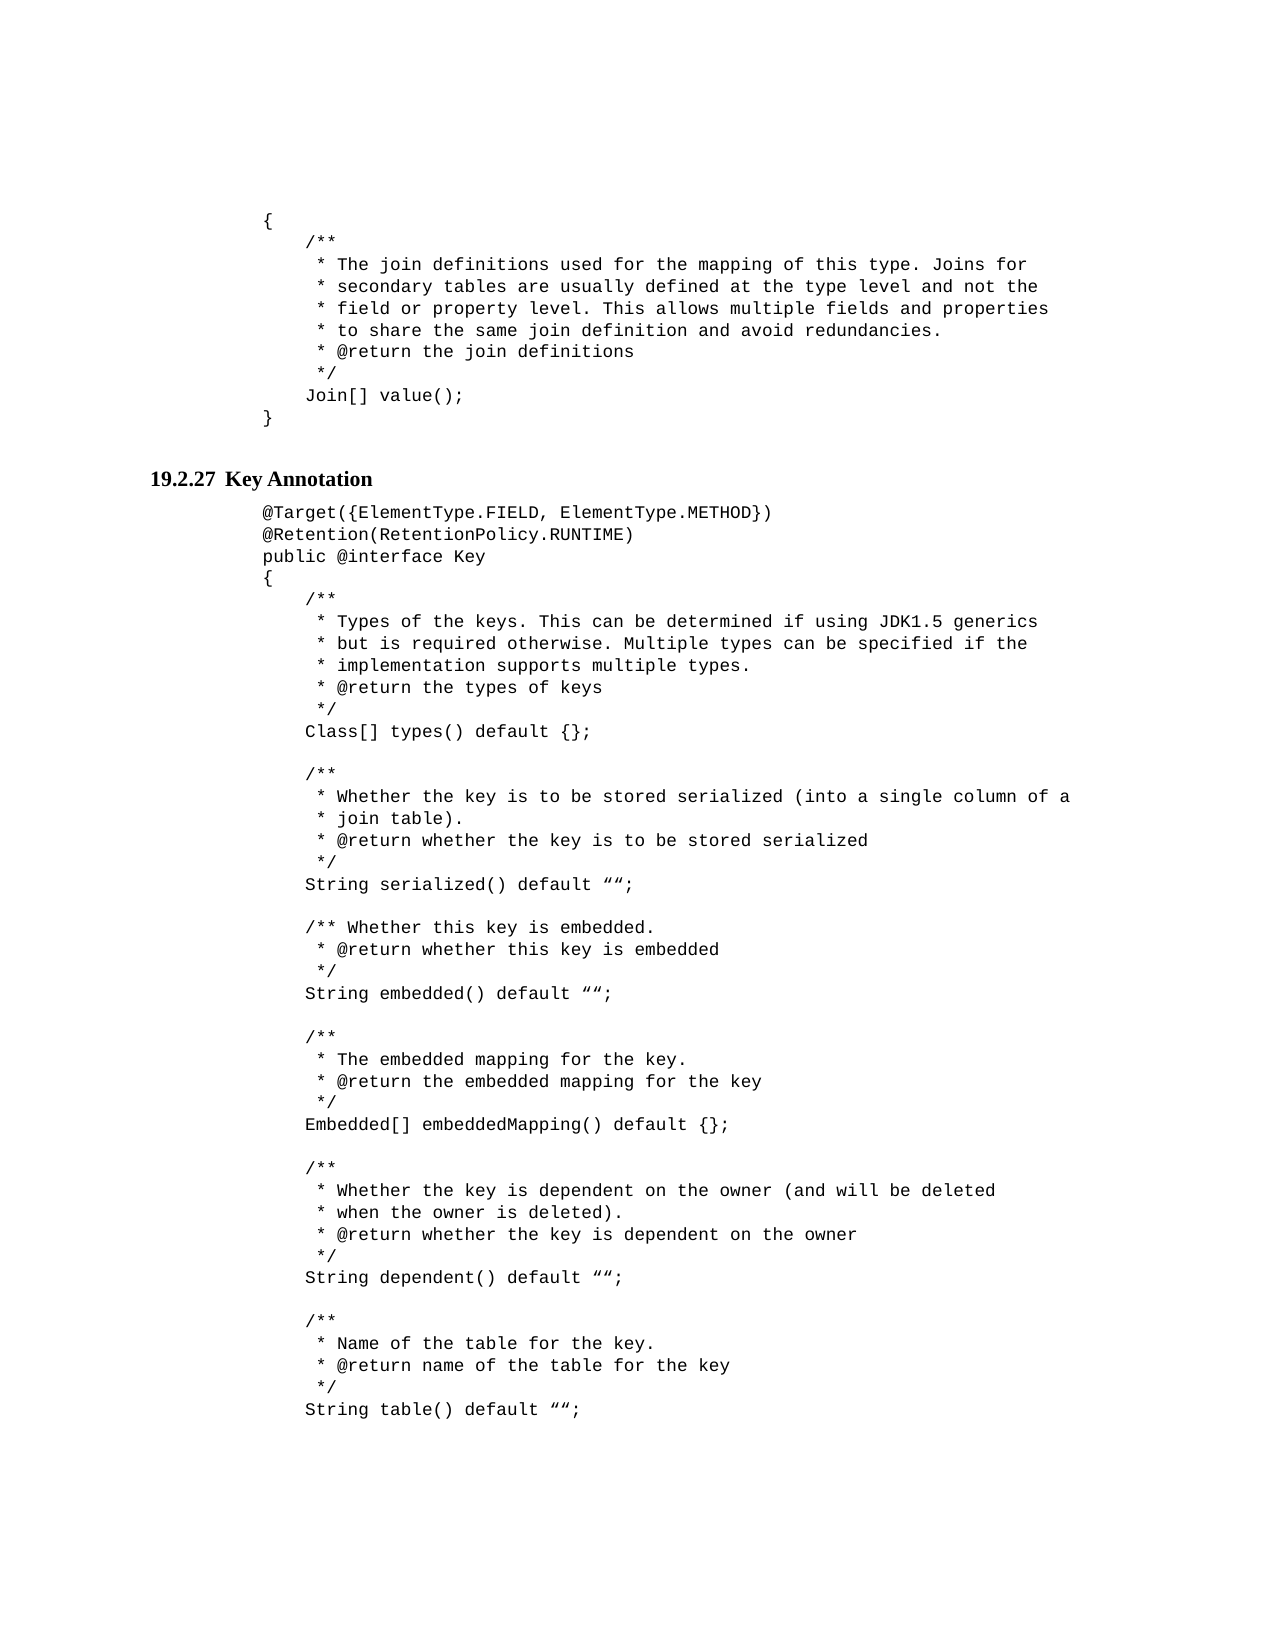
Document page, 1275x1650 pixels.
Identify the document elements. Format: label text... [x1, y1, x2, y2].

text */ [262, 1245, 1125, 1267]
text * The embedded mapping for the key. [262, 1048, 1125, 1070]
text /** [262, 1027, 1125, 1048]
text */ [262, 1377, 1125, 1398]
text * but is required otherwise. Multiple types can be specified if the [262, 633, 1125, 655]
text * join table). [262, 808, 1125, 830]
text @Target({ElementType.FIELD, ElementType.METHOD}) [262, 502, 1125, 523]
text { [262, 567, 1125, 589]
text * Whether the key is to be stored serialized (into a single column of a [262, 786, 1125, 808]
text */ [262, 363, 1125, 385]
text * Types of the keys. This can be determined if using JDK1.5 generics [262, 611, 1125, 633]
text public @interface Key [262, 545, 1125, 567]
text Class[] types() default {}; [262, 720, 1125, 742]
text /** [262, 1158, 1125, 1180]
subtitle Key Annotation [150, 465, 1125, 491]
text String serialized() default ““; [262, 873, 1125, 895]
text * field or property level. This allows multiple fields and properties [262, 297, 1125, 319]
text /** [262, 589, 1125, 611]
text * @return whether the key is dependent on the owner [262, 1223, 1125, 1245]
text */ [262, 1092, 1125, 1114]
text String table() default ““; [262, 1398, 1125, 1420]
text } [262, 407, 1125, 429]
text String dependent() default ““; [262, 1267, 1125, 1289]
text /** [262, 232, 1125, 254]
text * to share the same join definition and avoid redundancies. [262, 319, 1125, 341]
text * Name of the table for the key. [262, 1333, 1125, 1355]
text * @return the embedded mapping for the key [262, 1070, 1125, 1092]
text * @return name of the table for the key [262, 1355, 1125, 1377]
text /** [262, 764, 1125, 786]
text Join[] value(); [262, 385, 1125, 407]
text */ [262, 852, 1125, 873]
text Embedded[] embeddedMapping() default {}; [262, 1114, 1125, 1136]
text * @return whether this key is embedded [262, 939, 1125, 961]
text * @return the types of keys [262, 677, 1125, 698]
text * implementation supports multiple types. [262, 655, 1125, 677]
text * The join definitions used for the mapping of this type. Joins for [262, 254, 1125, 276]
text */ [262, 698, 1125, 720]
text String embedded() default ““; [262, 983, 1125, 1005]
text * secondary tables are usually defined at the type level and not the [262, 276, 1125, 297]
text /** Whether this key is embedded. [262, 917, 1125, 939]
text /** [262, 1311, 1125, 1333]
text { [262, 210, 1125, 232]
text * Whether the key is dependent on the owner (and will be deleted [262, 1180, 1125, 1202]
text */ [262, 961, 1125, 983]
text * @return whether the key is to be stored serialized [262, 830, 1125, 852]
text * when the owner is deleted). [262, 1202, 1125, 1223]
text * @return the join definitions [262, 341, 1125, 363]
text @Retention(RetentionPolicy.RUNTIME) [262, 523, 1125, 545]
